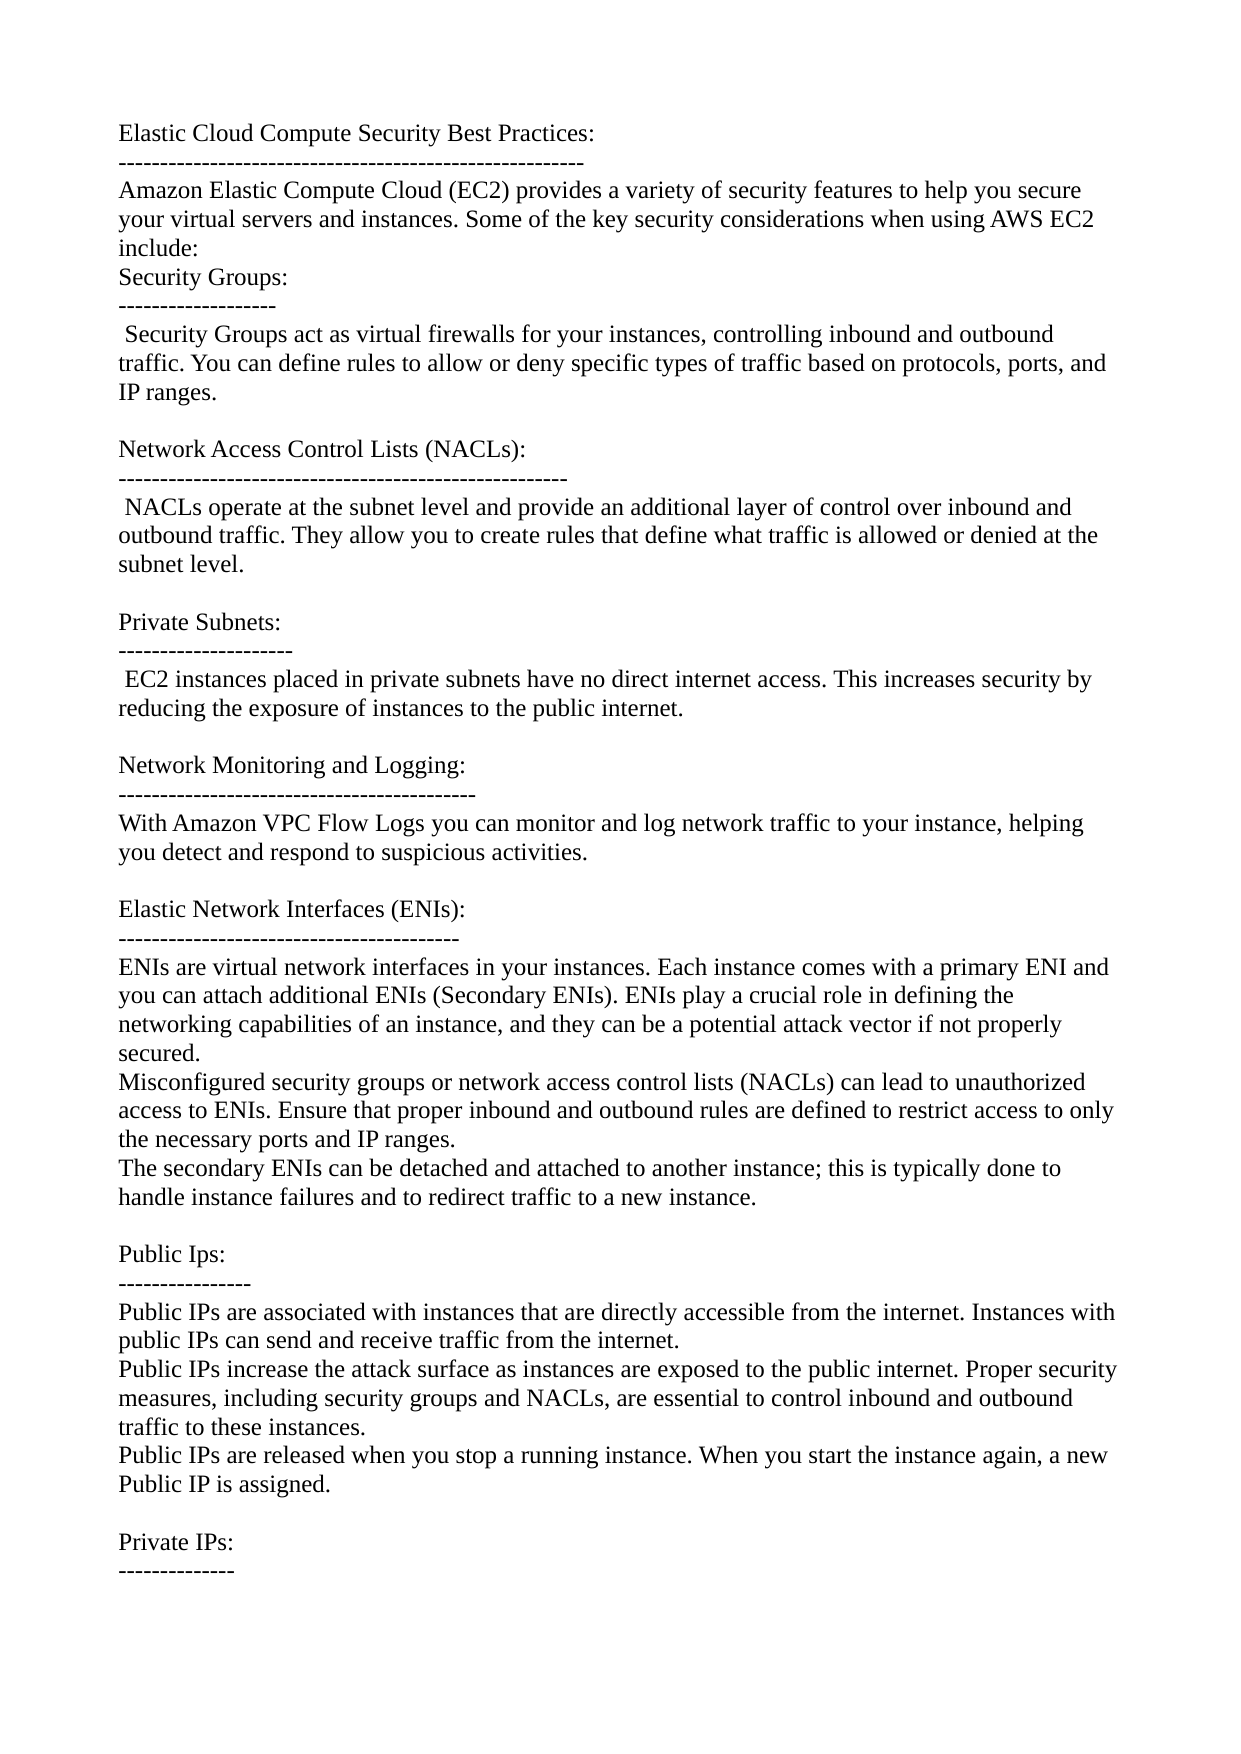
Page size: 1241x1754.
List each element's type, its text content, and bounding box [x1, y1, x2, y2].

text Amazon Elastic Compute Cloud (EC2) provides a variety of security features to help you secure your virtual servers and instances. Some of the key security considerations when using AWS EC2 include: [118, 176, 1122, 262]
text ------------------- [118, 291, 1122, 319]
text Private IPs: [118, 1527, 1122, 1556]
text ------------------------------------------------------ [118, 463, 1122, 492]
text With Amazon VPC Flow Logs you can monitor and log network traffic to your instance, helping you detect and respond to suspicious activities. [118, 808, 1122, 866]
text Public IPs are associated with instances that are directly accessible from the internet. Instances with public IPs can send and receive traffic from the internet. [118, 1297, 1122, 1354]
text The secondary ENIs can be detached and attached to another instance; this is typically done to handle instance failures and to redirect traffic to a new instance. [118, 1153, 1122, 1211]
text ----------------------------------------- [118, 923, 1122, 952]
text ENIs are virtual network interfaces in your instances. Each instance comes with a primary ENI and you can attach additional ENIs (Secondary ENIs). ENIs play a crucial role in defining the networking capabilities of an instance, and they can be a potential attack vector if not properly secured. [118, 952, 1122, 1067]
text Elastic Cloud Compute Security Best Practices: [118, 118, 1122, 147]
text ---------------- [118, 1268, 1122, 1297]
text --------------------- [118, 636, 1122, 664]
text Security Groups: [118, 262, 1122, 291]
text Elastic Network Interfaces (ENIs): [118, 894, 1122, 923]
text Misconfigured security groups or network access control lists (NACLs) can lead to unauthorized access to ENIs. Ensure that proper inbound and outbound rules are defined to restrict access to only the necessary ports and IP ranges. [118, 1067, 1122, 1153]
text -------------------------------------------------------- [118, 147, 1122, 176]
text Private Subnets: [118, 607, 1122, 636]
text Public IPs are released when you stop a running instance. When you start the instance again, a new Public IP is assigned. [118, 1441, 1122, 1498]
text NACLs operate at the subnet level and provide an additional layer of control over inbound and outbound traffic. They allow you to create rules that define what traffic is allowed or denied at the subnet level. [118, 492, 1122, 578]
text Network Monitoring and Logging: [118, 751, 1122, 779]
text Network Access Control Lists (NACLs): [118, 434, 1122, 463]
text Security Groups act as virtual firewalls for your instances, controlling inbound and outbound traffic. You can define rules to allow or deny specific types of traffic based on protocols, ports, and IP ranges. [118, 319, 1122, 406]
text EC2 instances placed in private subnets have no direct internet access. This increases security by reducing the exposure of instances to the public internet. [118, 664, 1122, 722]
text -------------- [118, 1556, 1122, 1584]
text Public IPs increase the attack surface as instances are exposed to the public internet. Proper security measures, including security groups and NACLs, are essential to control inbound and outbound traffic to these instances. [118, 1354, 1122, 1441]
text Public Ips: [118, 1239, 1122, 1268]
text ------------------------------------------- [118, 779, 1122, 808]
